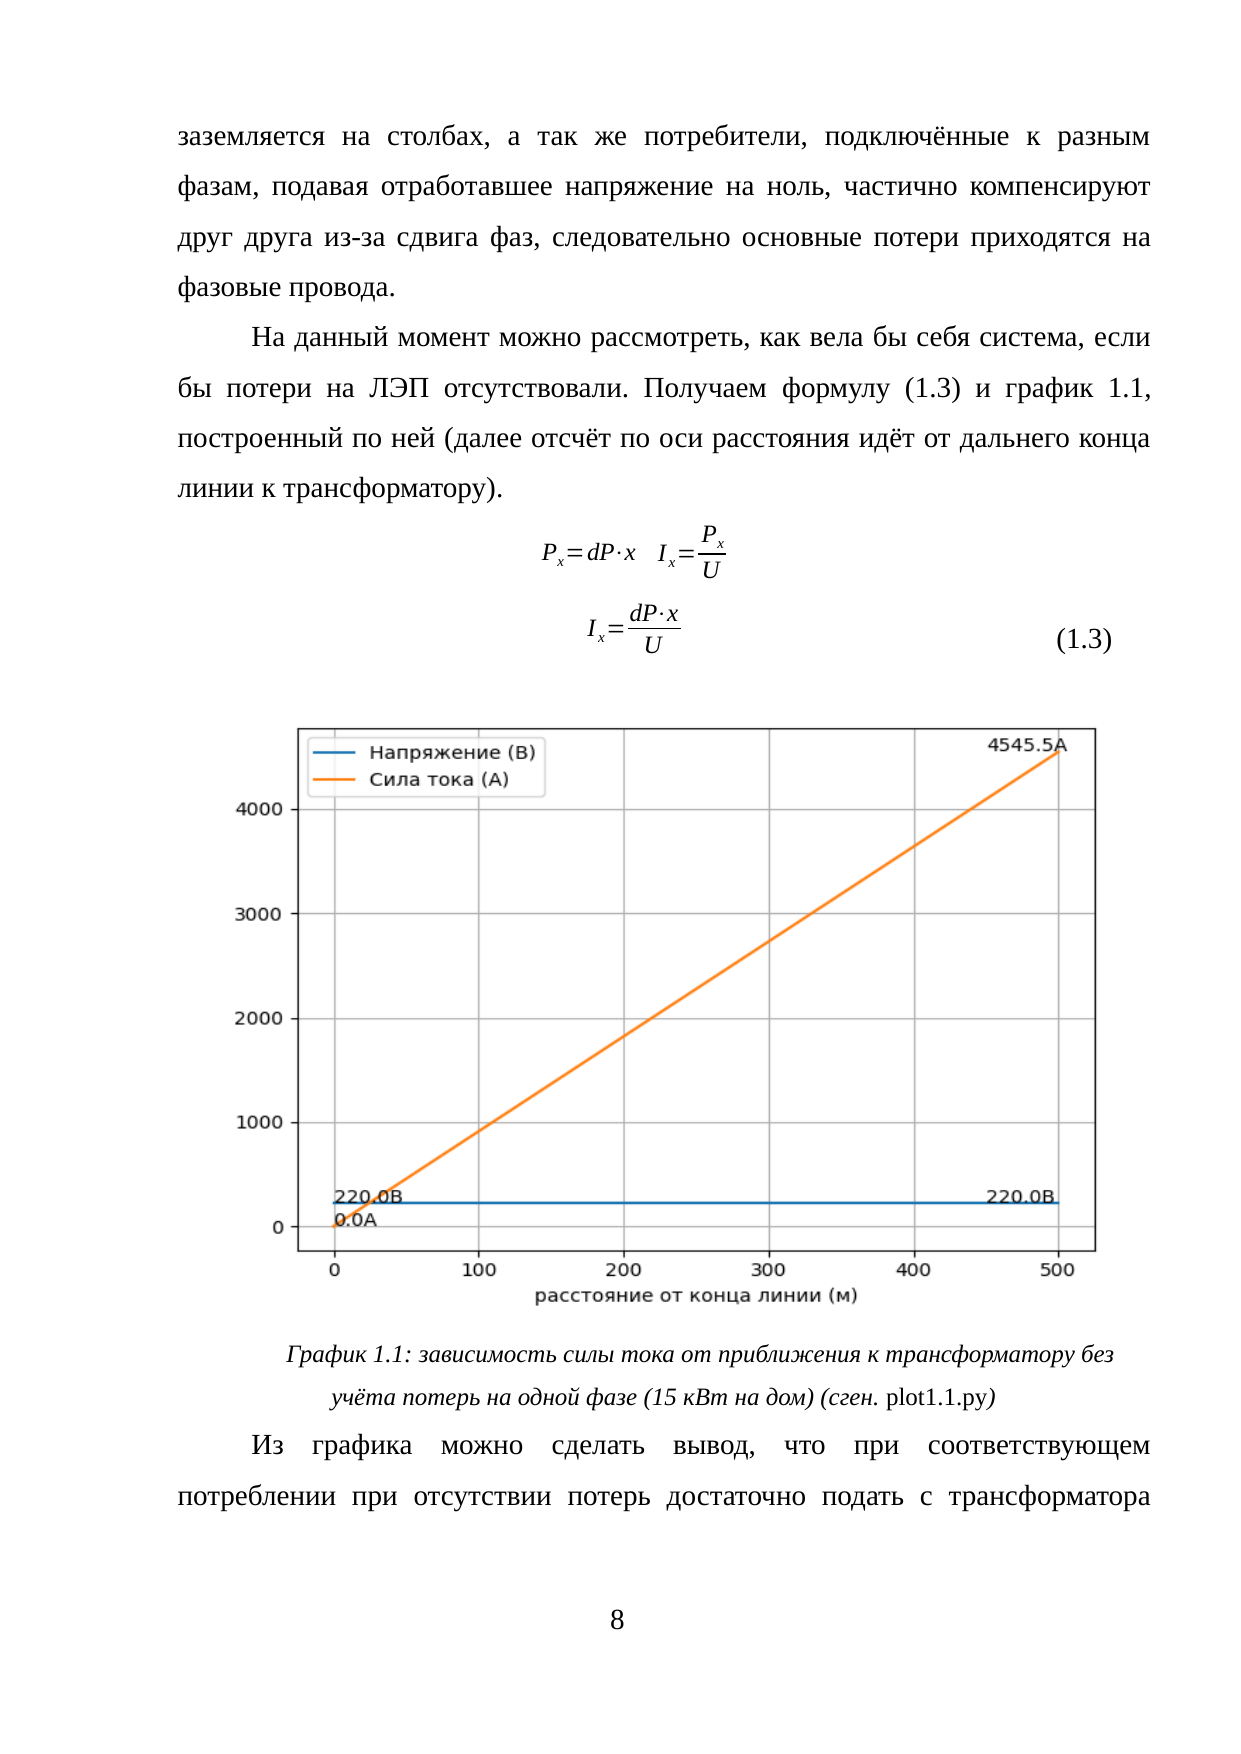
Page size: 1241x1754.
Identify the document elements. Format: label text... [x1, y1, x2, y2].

picture [213, 710, 1116, 1325]
table_header [177, 521, 1016, 600]
text На данный момент можно рассмотреть, как вела бы себя система, если бы потери на ЛЭП отсутствовали. Получаем формулу (1.3) и график 1.1, построенный по ней (далее отсчёт по оси расстояния идёт от дальнего конца линии к трансформатору). [177, 319, 1152, 504]
table_header [1016, 521, 1152, 600]
text График 1.1: зависимость силы тока от приближения к трансформатору без учёта потерь на одной фазе (15 кВт на дом) (сген. plot1.1.py) [184, 722, 1144, 1411]
text Кабель на ЛЭП в 3 раза больше по диаметру, будем считать, что диаметр его проводника , материал тот же. Протяжённость линии от трансформатора — , в среднем каждые подключён жилой дом. Дома равномерно распределены по трём фазам. Согласно постановлению Правительства РФ буду считать максимальным потреблением на дом. Тогда потребление на 1 метр на 1 фазу . Ток по нулевому кабелю передаётся на очень малые расстояния, так как ноль заземляется на столбах, а так же потребители, подключённые к разным фазам, подавая отработавшее напряжение на ноль, частично компенсируют друг друга из-за сдвига фаз, следовательно основные потери приходятся на фазовые провода. [177, 118, 1152, 303]
table_cell (1.3) [1016, 600, 1152, 676]
text Из графика можно сделать вывод, что при соответствующем потреблении при отсутствии потерь достаточно подать с трансформатора переменное напряжение в , то получим силу тока в и мощность . [177, 726, 1152, 1511]
table_cell [177, 600, 1016, 676]
